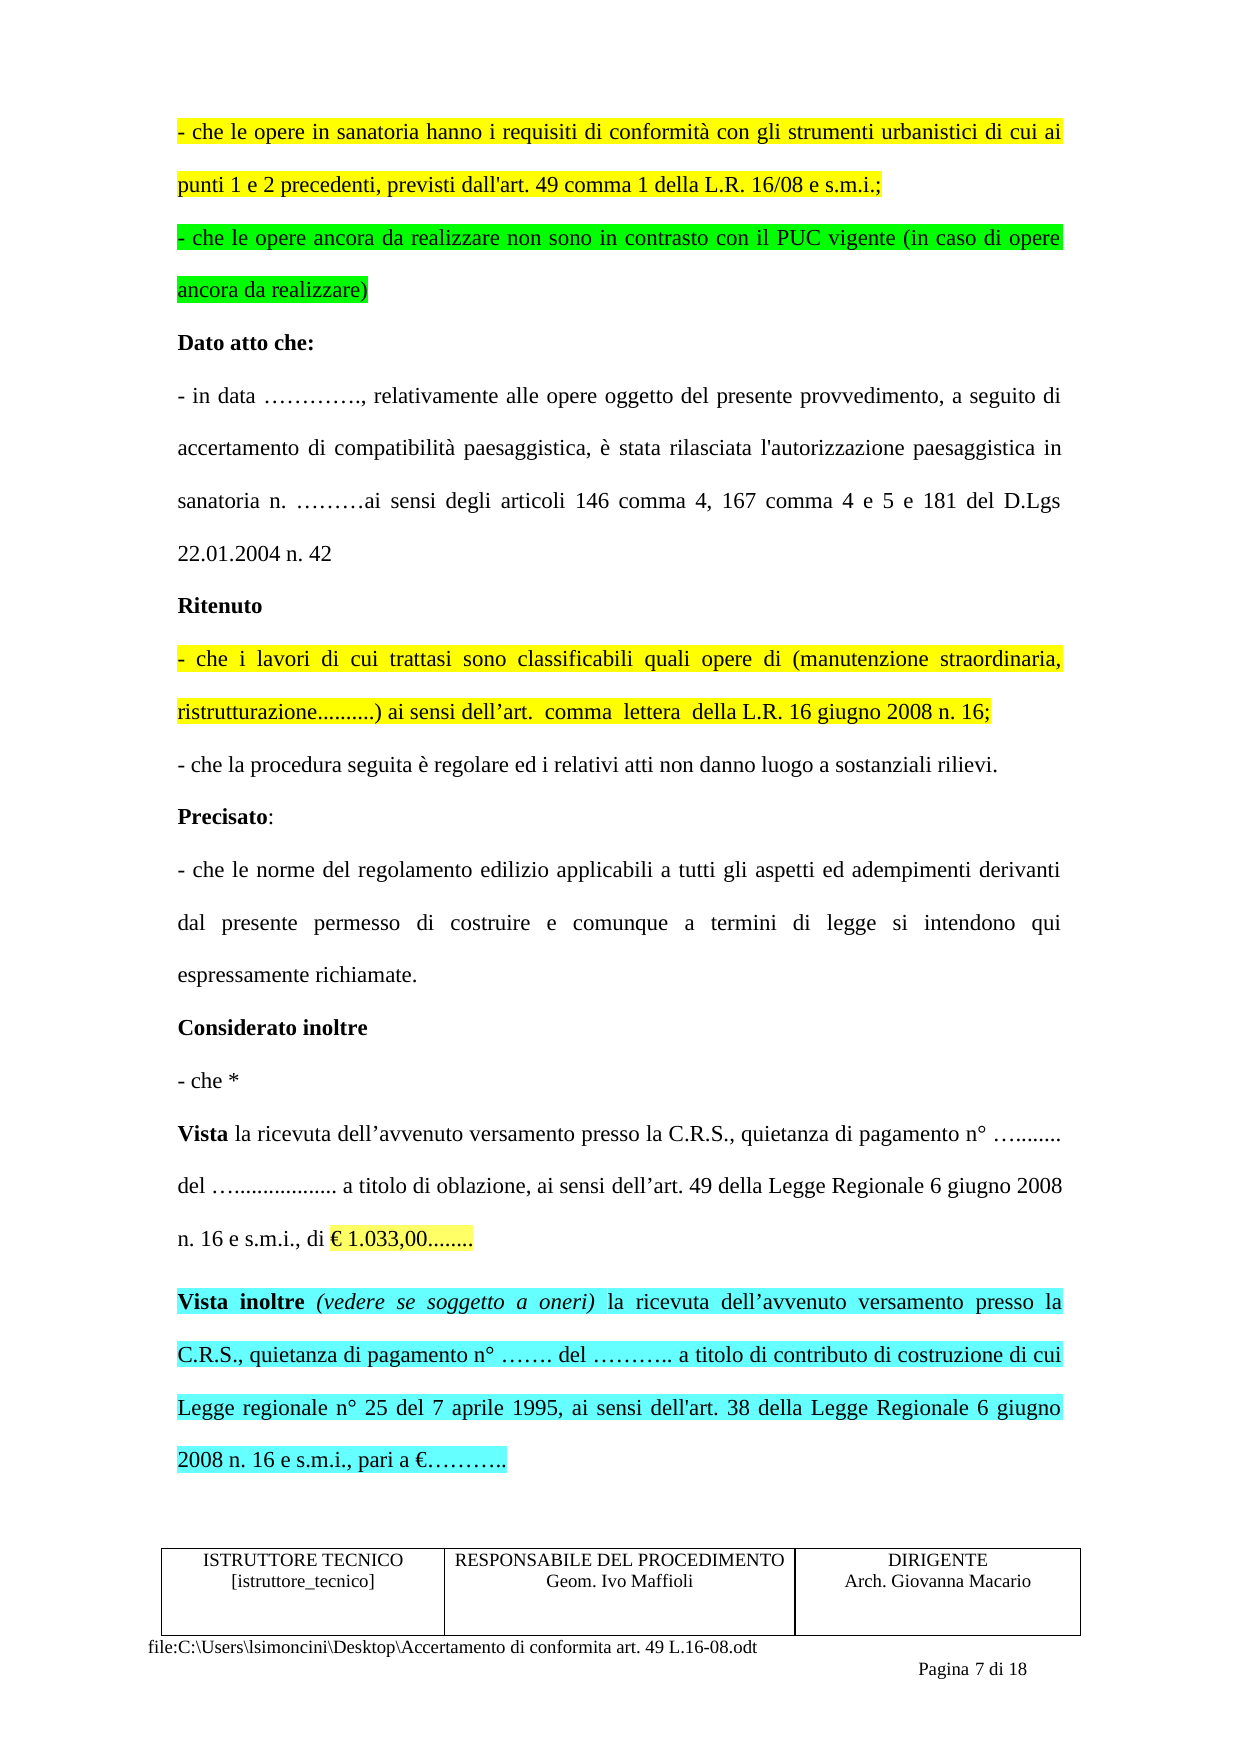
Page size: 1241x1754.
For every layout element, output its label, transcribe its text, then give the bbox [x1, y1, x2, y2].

text Precisato: [177, 803, 1063, 830]
text - in data …………., relativamente alle opere oggetto del presente provvedimento, a seguito di accertamento di compatibilità paesaggistica, è stata rilasciata l'autorizzazione paesaggistica in sanatoria n. ………ai sensi degli articoli 146 comma 4, 167 comma 4 e 5 e 181 del D.Lgs 22.01.2004 n. 42 [177, 382, 1063, 566]
text - che le opere ancora da realizzare non sono in contrasto con il PUC vigente (in caso di opere ancora da realizzare) [177, 223, 1063, 303]
text - che * [177, 1067, 1063, 1093]
text Dato atto che: [177, 329, 1063, 355]
text - che le norme del regolamento edilizio applicabili a tutti gli aspetti ed adempimenti derivanti dal presente permesso di costruire e comunque a termini di legge si intendono qui espressamente richiamate. [177, 856, 1063, 988]
text Vista inoltre (vedere se soggetto a oneri) la ricevuta dell’avvenuto versamento presso la C.R.S., quietanza di pagamento n° ……. del ……….. a titolo di contributo di costruzione di cui Legge regionale n° 25 del 7 aprile 1995, ai sensi dell'art. 38 della Legge Regionale 6 giugno 2008 n. 16 e s.m.i., pari a €……….. [177, 1288, 1063, 1473]
text Considerato inoltre [177, 1014, 1063, 1041]
text - che i lavori di cui trattasi sono classificabili quali opere di (manutenzione straordinaria, ristrutturazione..........) ai sensi dell’art. comma lettera della L.R. 16 giugno 2008 n. 16; [177, 645, 1063, 724]
text - che le opere in sanatoria hanno i requisiti di conformità con gli strumenti urbanistici di cui ai punti 1 e 2 precedenti, previsti dall'art. 49 comma 1 della L.R. 16/08 e s.m.i.; [177, 118, 1063, 197]
text Vista la ricevuta dell’avvenuto versamento presso la C.R.S., quietanza di pagamento n° …........ del ….................. a titolo di oblazione, ai sensi dell’art. 49 della Legge Regionale 6 giugno 2008 n. 16 e s.m.i., di € 1.033,00........ [177, 1119, 1063, 1251]
text - che la procedura seguita è regolare ed i relativi atti non danno luogo a sostanziali rilievi. [177, 751, 1063, 777]
text Ritenuto [177, 592, 1063, 619]
